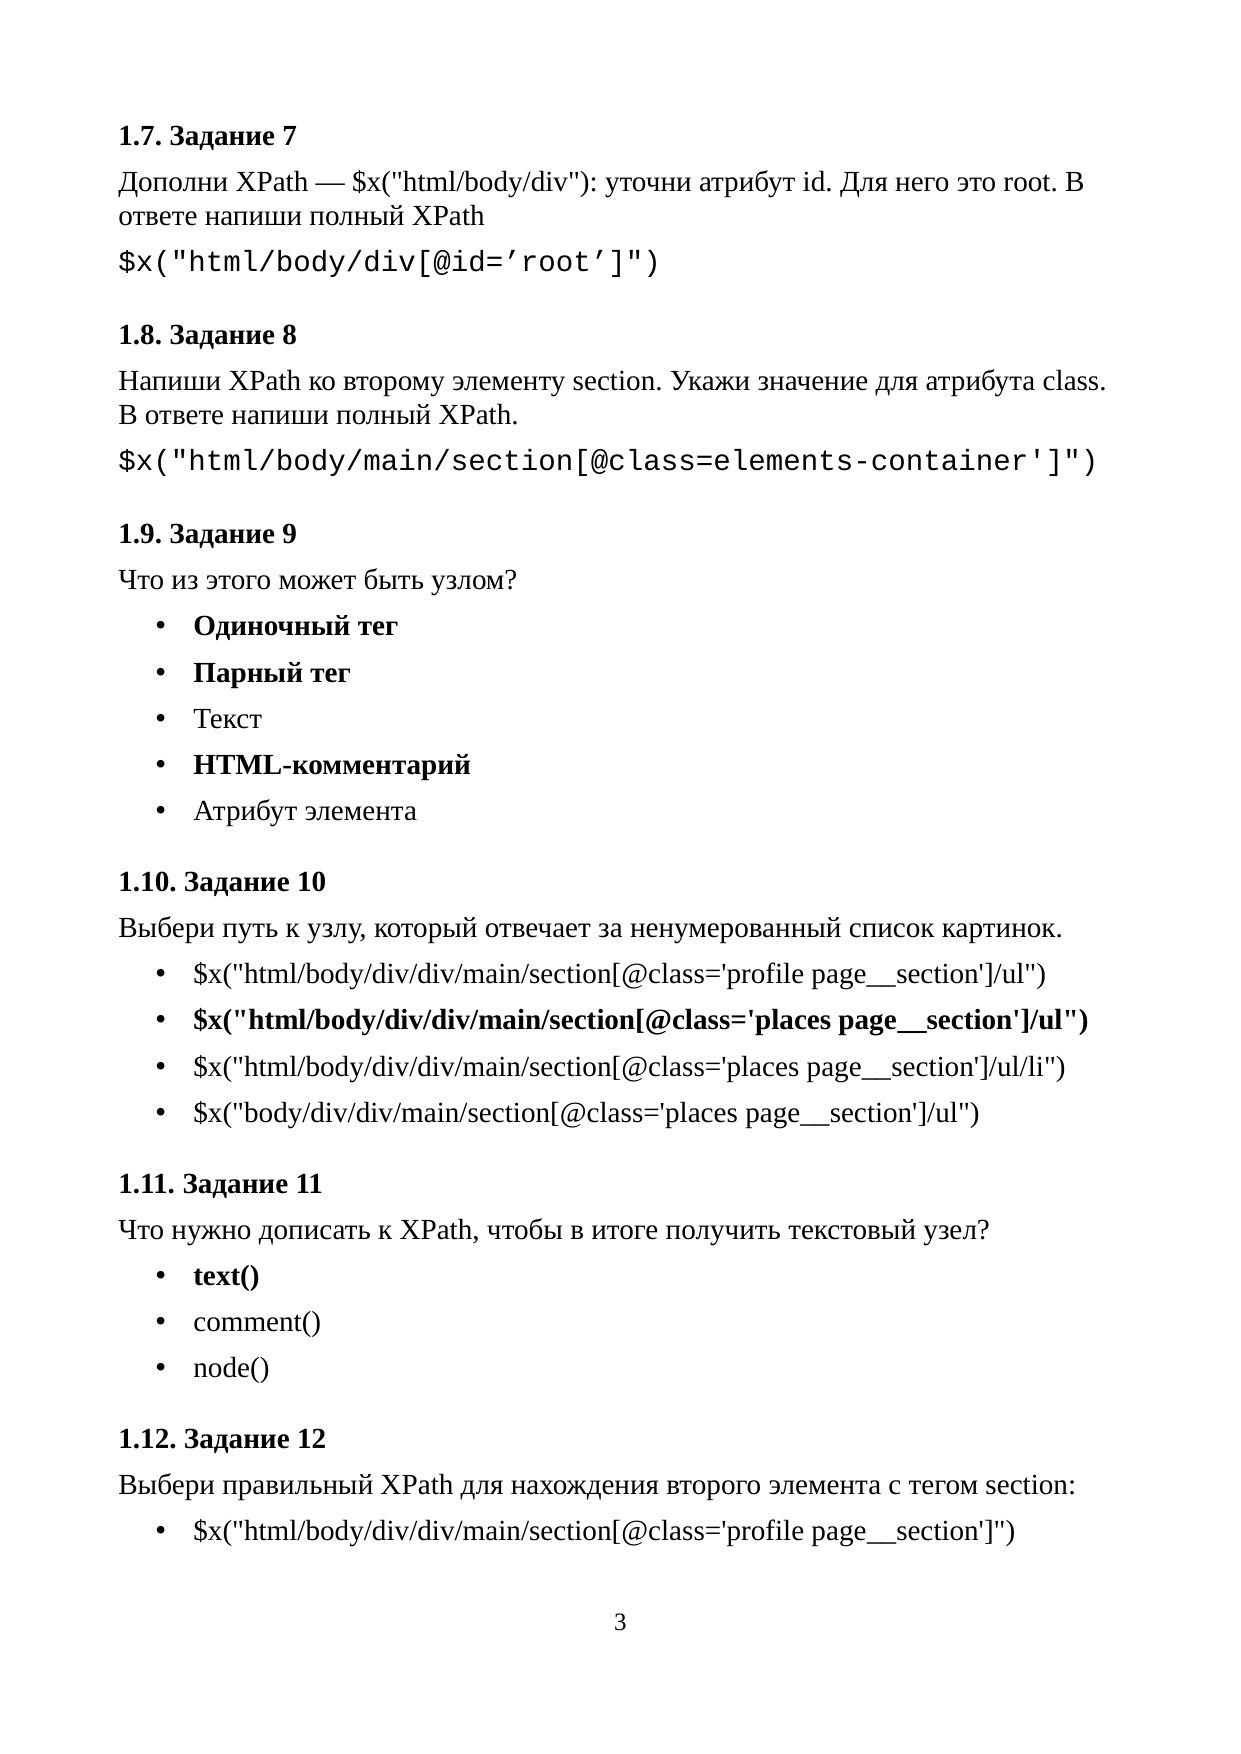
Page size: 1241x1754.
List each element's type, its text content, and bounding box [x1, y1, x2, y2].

subtitle Задание 9 [118, 516, 1122, 550]
list $x("body/div/div/main/section[@class='places page__​section']/ul") [156, 1095, 1122, 1128]
subtitle Задание 12 [118, 1421, 1122, 1455]
subtitle Задание 8 [118, 317, 1122, 351]
subtitle Задание 10 [118, 864, 1122, 898]
text $x("html/body/main/section[@class=elements-container']") [118, 443, 1122, 479]
list Одиночный тег [156, 608, 1122, 642]
list comment() [156, 1304, 1122, 1338]
text Выбери путь к узлу, который отвечает за ненумерованный список картинок. [118, 910, 1122, 944]
list text() [156, 1258, 1122, 1292]
text Выбери правильный XPath для нахождения второго элемента с тегом section: [118, 1467, 1122, 1501]
list $x("html/body/div/div/main/section[@class='profile page__​section']/ul") [156, 956, 1122, 990]
list Парный тег [156, 655, 1122, 688]
list Атрибут элемента [156, 793, 1122, 827]
text Что нужно дописать к XPath, чтобы в итоге получить текстовый узел? [118, 1212, 1122, 1246]
text Дополни XPath — $x("html/body/div"): уточни атрибут id. Для него это root. В ответе напиши полный XPath [118, 164, 1122, 231]
list node() [156, 1350, 1122, 1384]
subtitle Задание 11 [118, 1166, 1122, 1199]
list HTML-комментарий [156, 747, 1122, 781]
list Текст [156, 701, 1122, 734]
text $x("html/body/div[@id=’root’]") [118, 244, 1122, 280]
list $x("html/body/div/div/main/section[@class='profile page​_​_section']") [156, 1513, 1122, 1547]
text Напиши XPath ко второму элементу section. Укажи значение для атрибута class. В ответе напиши полный XPath. [118, 363, 1122, 430]
subtitle Задание 7 [118, 118, 1122, 152]
list $x("html/body/div/div/main/section[@class='places page__​section']/ul/li") [156, 1049, 1122, 1082]
list $x("html/body/div/div/main/section[@class='places page​_​_section']/ul") [156, 1002, 1122, 1036]
text Что из этого может быть узлом? [118, 562, 1122, 596]
